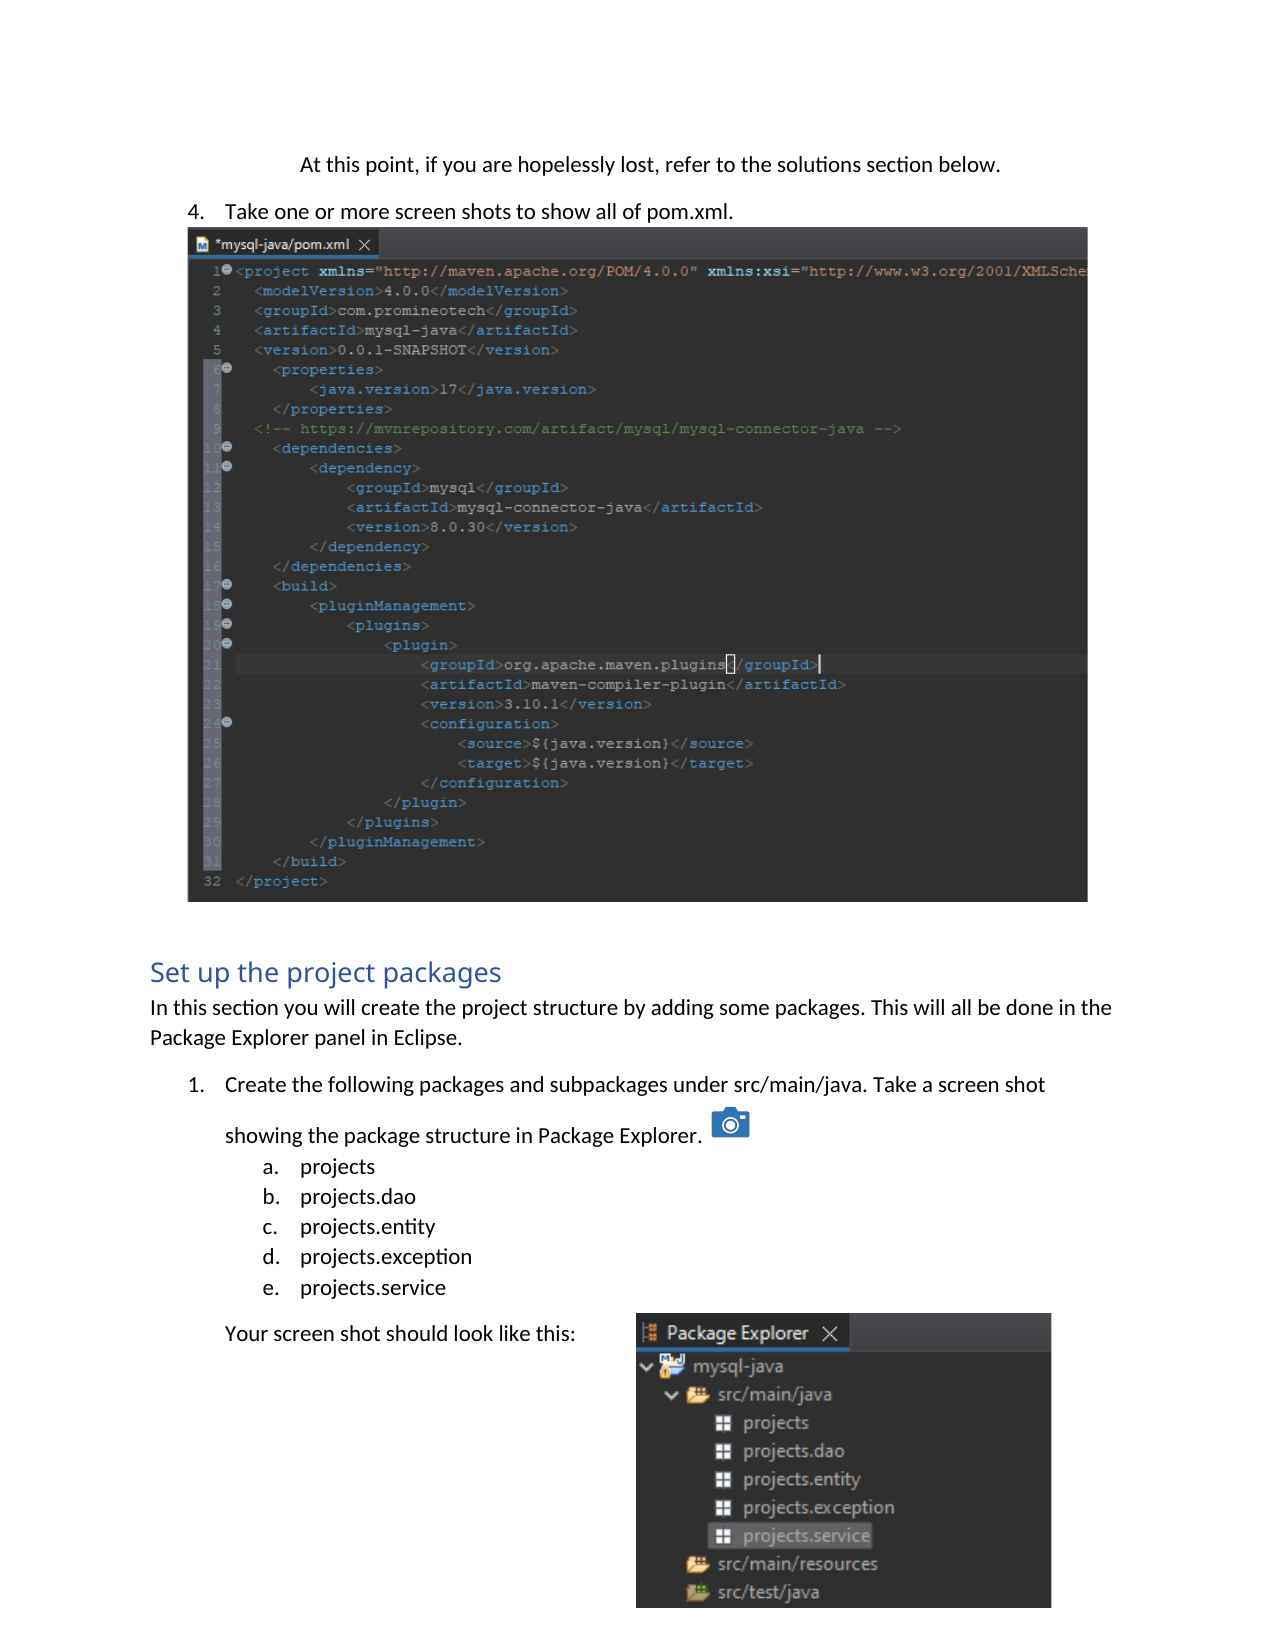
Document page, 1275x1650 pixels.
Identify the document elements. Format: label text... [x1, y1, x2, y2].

list projects.exception [262, 1242, 1125, 1270]
list projects.dao [262, 1182, 1125, 1210]
picture [187, 227, 1088, 902]
text [1052, 1319, 1125, 1347]
text At this point, if you are hopelessly lost, refer to the solutions section below. [300, 150, 1125, 178]
picture [708, 1100, 753, 1144]
list projects.entity [262, 1212, 1125, 1240]
picture [636, 1313, 1052, 1608]
text Your screen shot should look like this: [225, 1319, 636, 1347]
list Create the following packages and subpackages under src/main/java. Take a screen shot showing the package structure in Package Explorer. [187, 1070, 1125, 1149]
list projects.service [262, 1273, 1125, 1301]
list Take one or more screen shots to show all of pom.xml. [187, 197, 1125, 225]
subtitle Set up the project packages [150, 953, 1125, 990]
list projects [262, 1152, 1125, 1180]
text In this section you will create the project structure by adding some packages. This will all be done in the Package Explorer panel in Eclipse. [150, 993, 1125, 1051]
